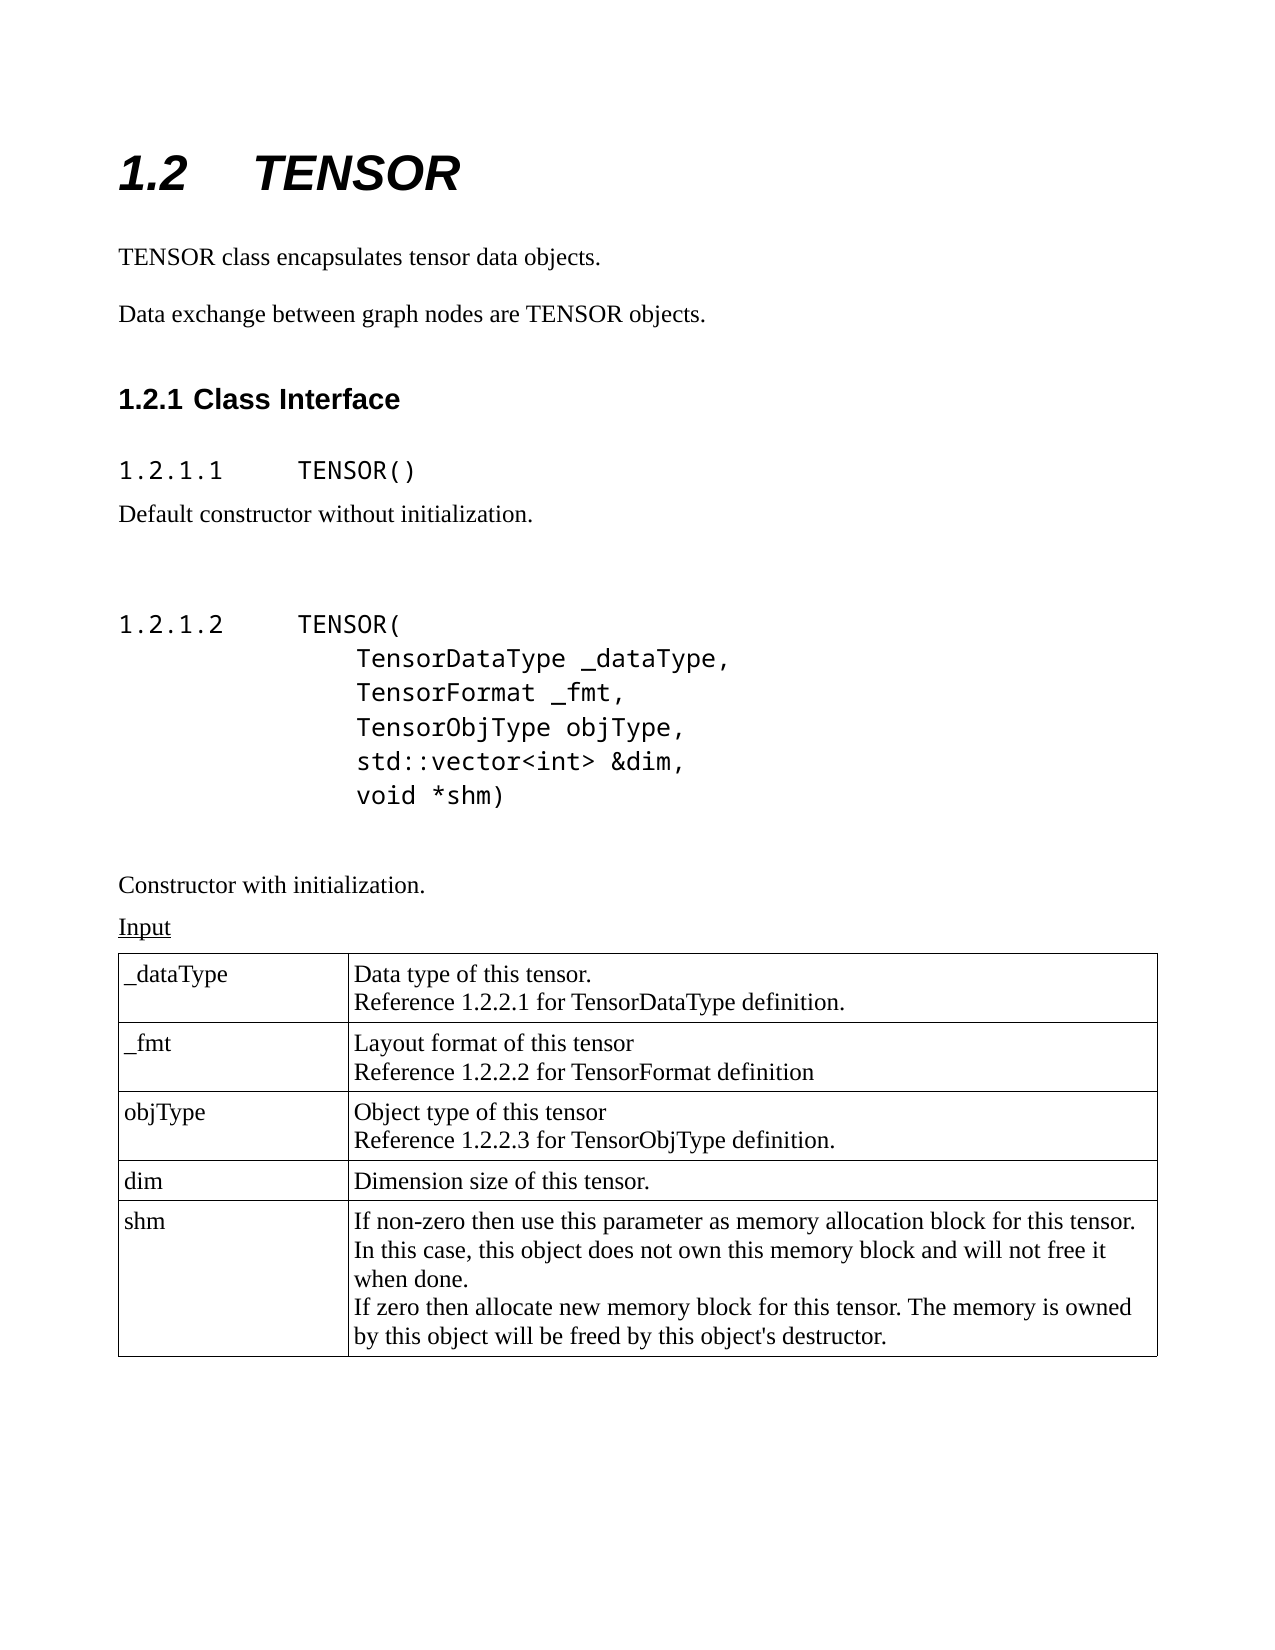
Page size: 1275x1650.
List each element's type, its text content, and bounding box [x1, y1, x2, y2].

subtitle Class Interface [118, 382, 1157, 415]
table_header _dataType [119, 954, 348, 1022]
table_cell Layout format of this tensor Reference 1.2.2.2 for TensorFormat definition [349, 1023, 1157, 1091]
subtitle TENSOR( TensorDataType _dataType, TensorFormat _fmt, TensorObjType objType, std::vector<int> &dim, void *shm) [118, 607, 1157, 811]
table_header Data type of this tensor. Reference 1.2.2.1 for TensorDataType definition. [349, 954, 1157, 1022]
text Input [118, 912, 1157, 940]
text Default constructor without initialization. [118, 499, 1157, 528]
text Data exchange between graph nodes are TENSOR objects. [118, 299, 1157, 357]
text TENSOR class encapsulates tensor data objects. [118, 213, 1157, 271]
table_cell objType [119, 1092, 348, 1160]
table_cell If non-zero then use this parameter as memory allocation block for this tensor. In this case, this object does not own this memory block and will not free it when done. If zero then allocate new memory block for this tensor. The memory is owned by this object will be freed by this object's destructor. [349, 1201, 1157, 1356]
table_cell Object type of this tensor Reference 1.2.2.3 for TensorObjType definition. [349, 1092, 1157, 1160]
text Constructor with initialization. [118, 870, 1157, 899]
table_cell shm [119, 1201, 348, 1356]
subtitle TENSOR() [118, 453, 1157, 487]
table_cell dim [119, 1161, 348, 1200]
subtitle TENSOR [118, 143, 1157, 201]
table_cell _fmt [119, 1023, 348, 1091]
table_cell Dimension size of this tensor. [349, 1161, 1157, 1200]
